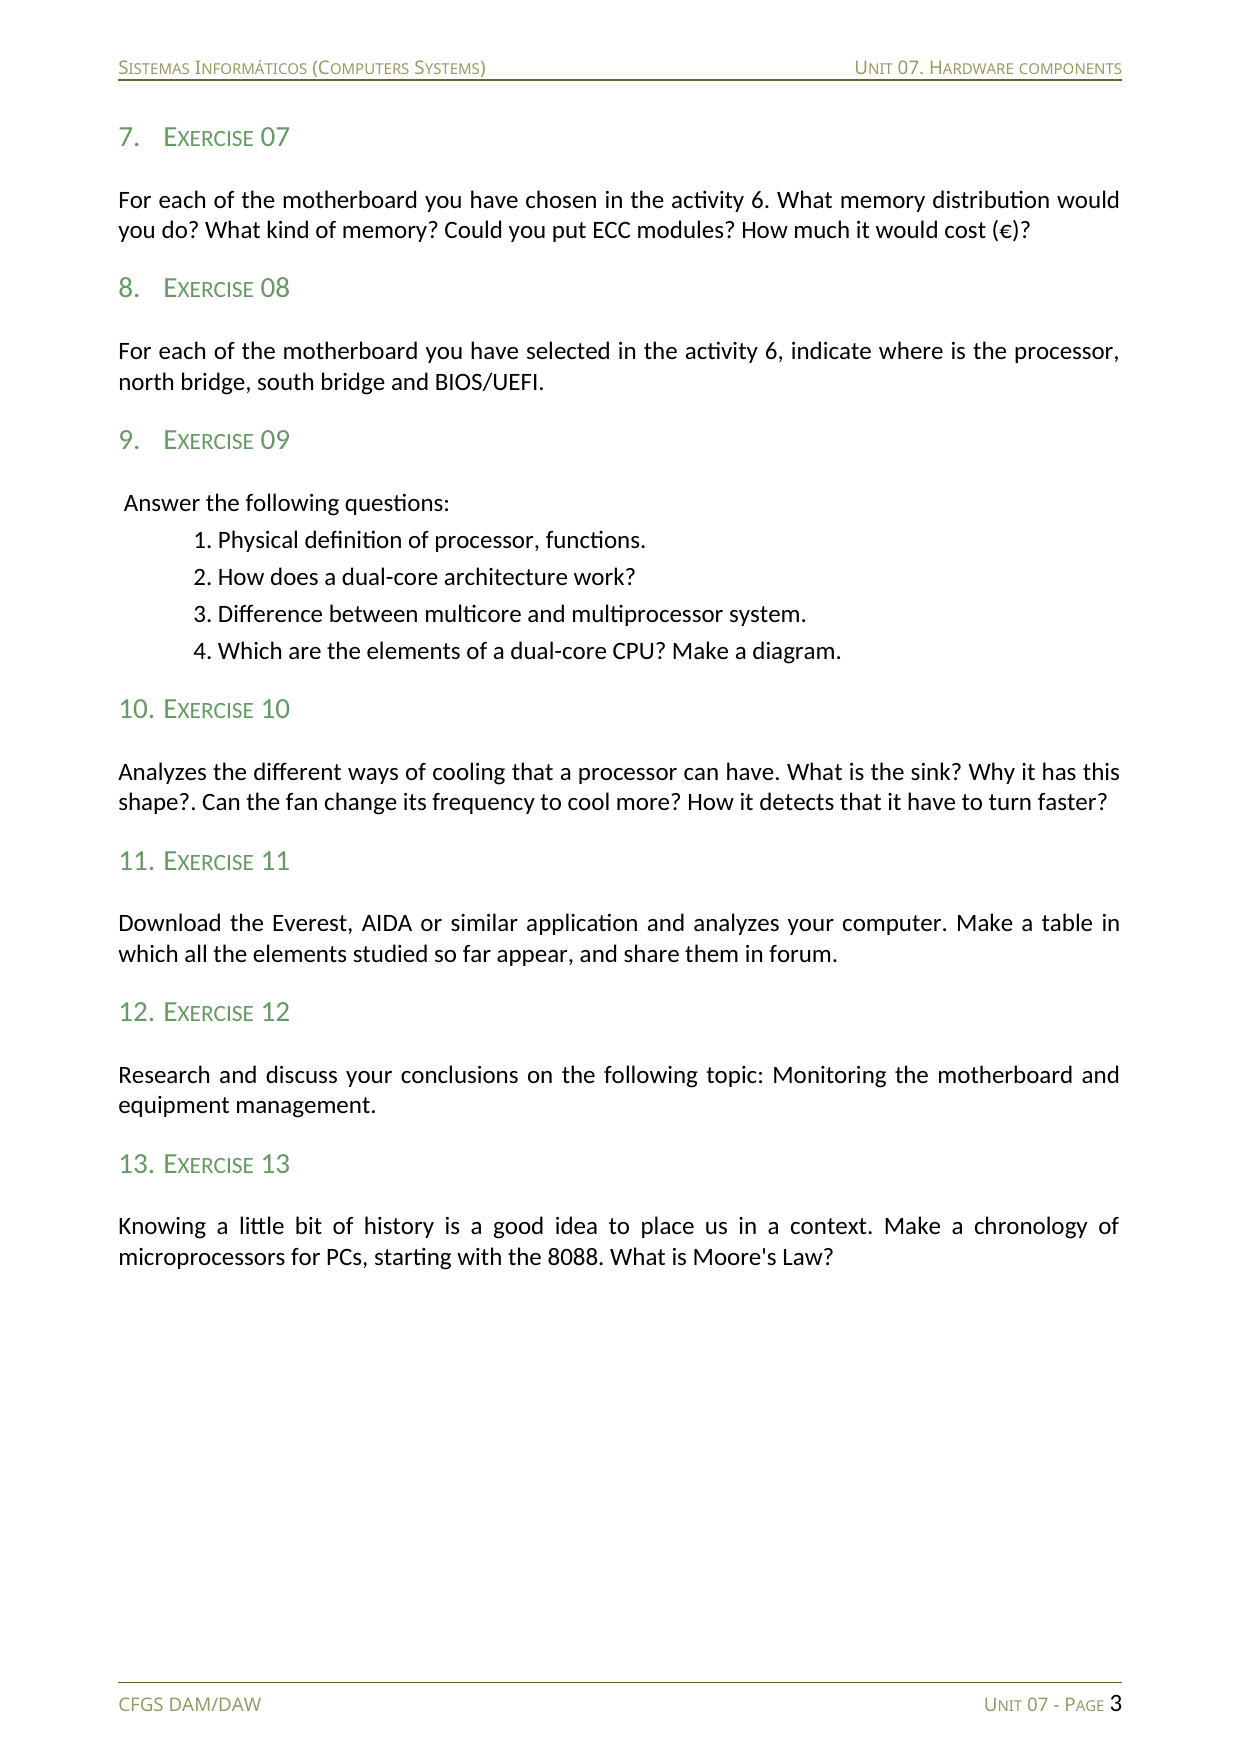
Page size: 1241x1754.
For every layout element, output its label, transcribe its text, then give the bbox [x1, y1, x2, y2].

subtitle Exercise 07 [118, 118, 1122, 154]
subtitle Exercise 08 [118, 269, 1122, 305]
text Analyzes the different ways of cooling that a processor can have. What is the sink? Why it has this shape?. Can the fan change its frequency to cool more? How it detects that it have to turn faster? [118, 756, 1122, 817]
text For each of the motherboard you have selected in the activity 6, indicate where is the processor, north bridge, south bridge and BIOS/UEFI. [118, 335, 1122, 396]
text Knowing a little bit of history is a good idea to place us in a context. Make a chronology of microprocessors for PCs, starting with the 8088. What is Moore's Law? [118, 1211, 1122, 1272]
subtitle Exercise 12 [118, 993, 1122, 1029]
text 1. Physical definition of processor, functions. [118, 524, 1122, 554]
text 2. How does a dual-core architecture work? [118, 561, 1122, 591]
text Answer the following questions: [118, 487, 1122, 517]
text 4. Which are the elements of a dual-core CPU? Make a diagram. [118, 635, 1122, 665]
text Research and discuss your conclusions on the following topic: Monitoring the motherboard and equipment management. [118, 1059, 1122, 1120]
text 3. Difference between multicore and multiprocessor system. [118, 598, 1122, 628]
text Download the Everest, AIDA or similar application and analyzes your computer. Make a table in which all the elements studied so far appear, and share them in forum. [118, 907, 1122, 968]
subtitle Exercise 11 [118, 842, 1122, 877]
subtitle Exercise 09 [118, 421, 1122, 457]
subtitle Exercise 10 [118, 690, 1122, 726]
subtitle Exercise 13 [118, 1145, 1122, 1180]
text For each of the motherboard you have chosen in the activity 6. What memory distribution would you do? What kind of memory? Could you put ECC modules? How much it would cost (€)? [118, 184, 1122, 245]
